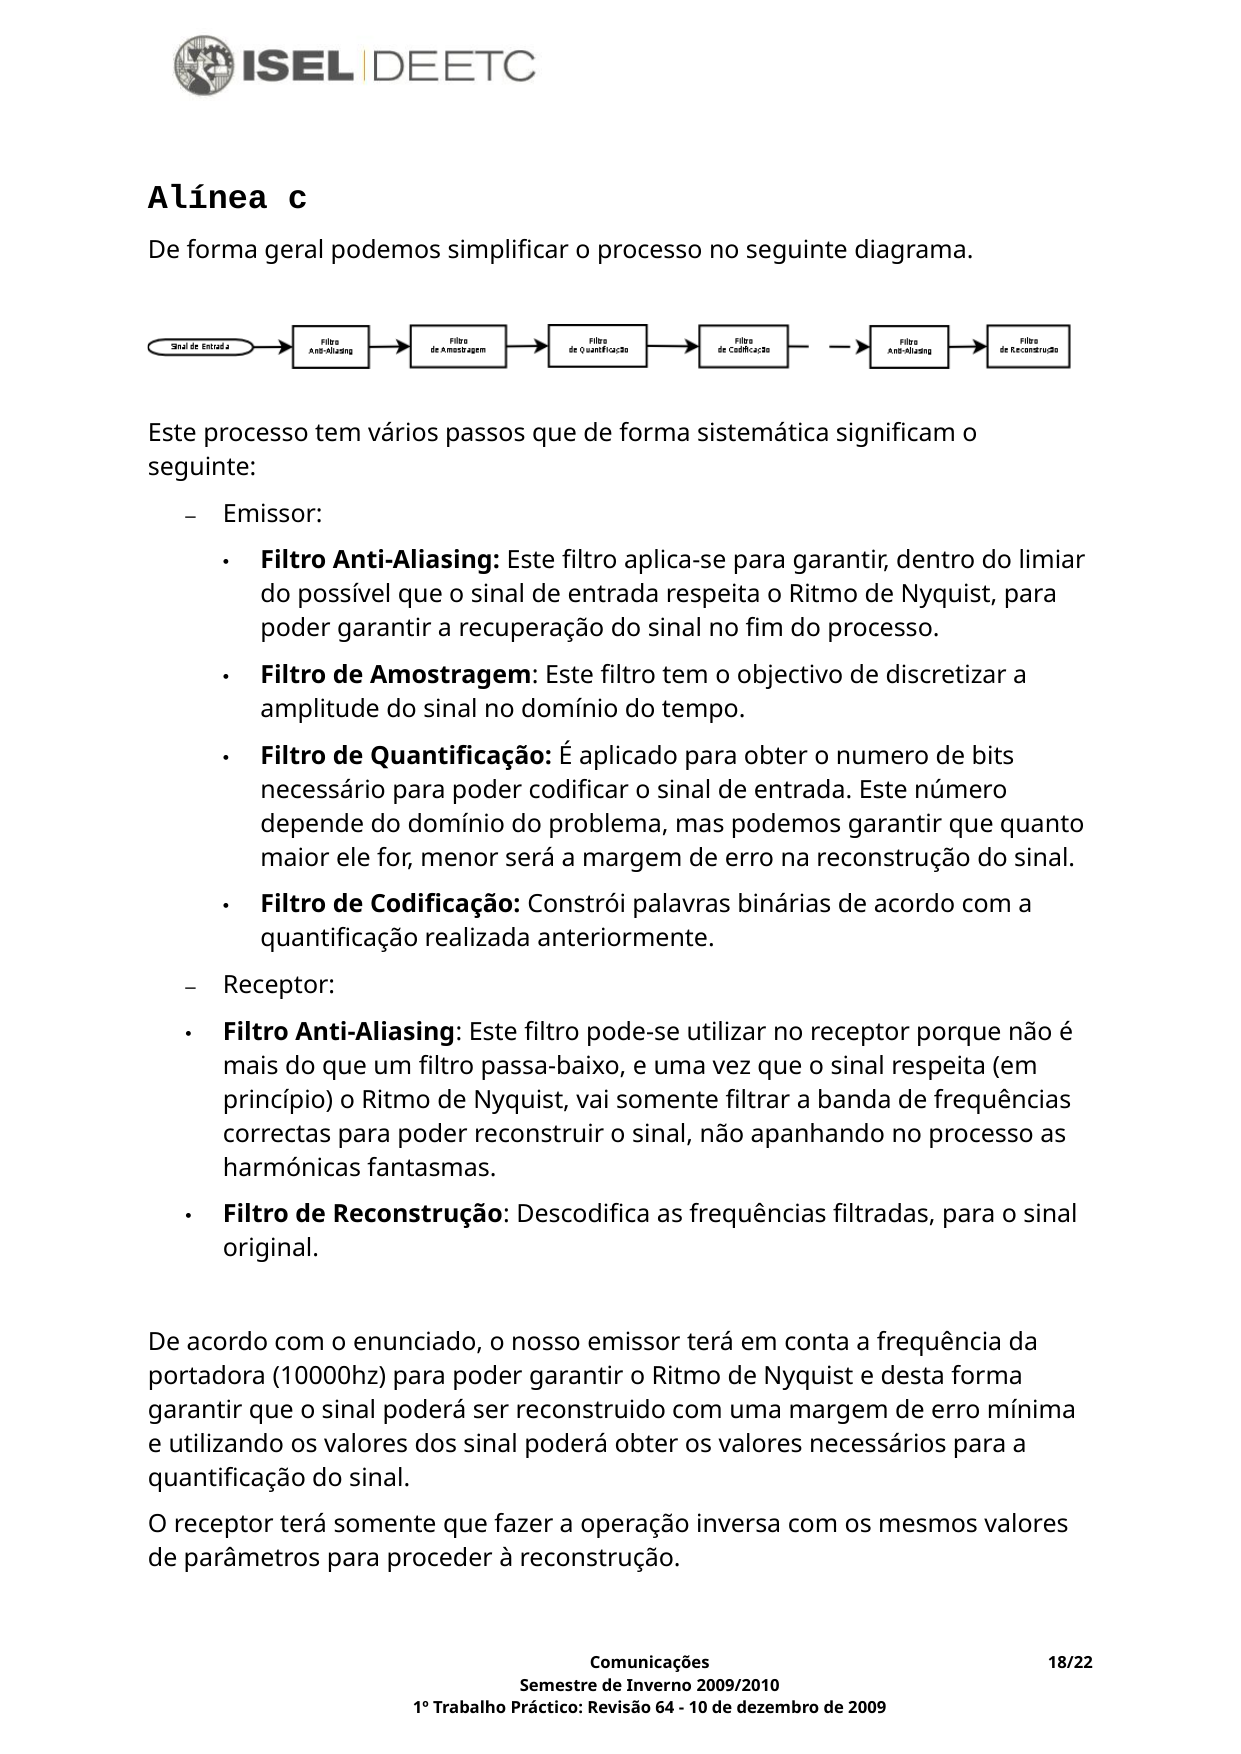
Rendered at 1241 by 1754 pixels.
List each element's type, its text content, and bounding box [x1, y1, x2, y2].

picture [147, 324, 1093, 369]
list Filtro de Amostragem: Este filtro tem o objectivo de discretizar a amplitude do sinal no domínio do tempo. [223, 657, 1093, 725]
list Receptor: [185, 967, 1093, 1001]
list Filtro Anti-Aliasing: Este filtro aplica-se para garantir, dentro do limiar do possível que o sinal de entrada respeita o Ritmo de Nyquist, para poder garantir a recuperação do sinal no fim do processo. [223, 542, 1093, 644]
subtitle Alínea c [148, 181, 1093, 219]
text De acordo com o enunciado, o nosso emissor terá em conta a frequência da portadora (10000hz) para poder garantir o Ritmo de Nyquist e desta forma garantir que o sinal poderá ser reconstruido com uma margem de erro mínima e utilizando os valores dos sinal poderá obter os valores necessários para a quantificação do sinal. [148, 1323, 1093, 1493]
list Filtro Anti-Aliasing: Este filtro pode-se utilizar no receptor porque não é mais do que um filtro passa-baixo, e uma vez que o sinal respeita (em princípio) o Ritmo de Nyquist, vai somente filtrar a banda de frequências correctas para poder reconstruir o sinal, não apanhando no processo as harmónicas fantasmas. [185, 1013, 1093, 1183]
list Filtro de Reconstrução: Descodifica as frequências filtradas, para o sinal original. [185, 1196, 1093, 1264]
list Filtro de Codificação: Constrói palavras binárias de acordo com a quantificação realizada anteriormente. [223, 886, 1093, 954]
text Este processo tem vários passos que de forma sistemática significam o seguinte: [148, 415, 1093, 483]
list Emissor: [185, 495, 1093, 529]
list Filtro de Quantificação: É aplicado para obter o numero de bits necessário para poder codificar o sinal de entrada. Este número depende do domínio do problema, mas podemos garantir que quanto maior ele for, menor será a margem de erro na reconstrução do sinal. [223, 737, 1093, 873]
picture [164, 20, 566, 121]
text De forma geral podemos simplificar o processo no seguinte diagrama. [148, 232, 1093, 266]
text O receptor terá somente que fazer a operação inversa com os mesmos valores de parâmetros para proceder à reconstrução. [148, 1506, 1093, 1574]
